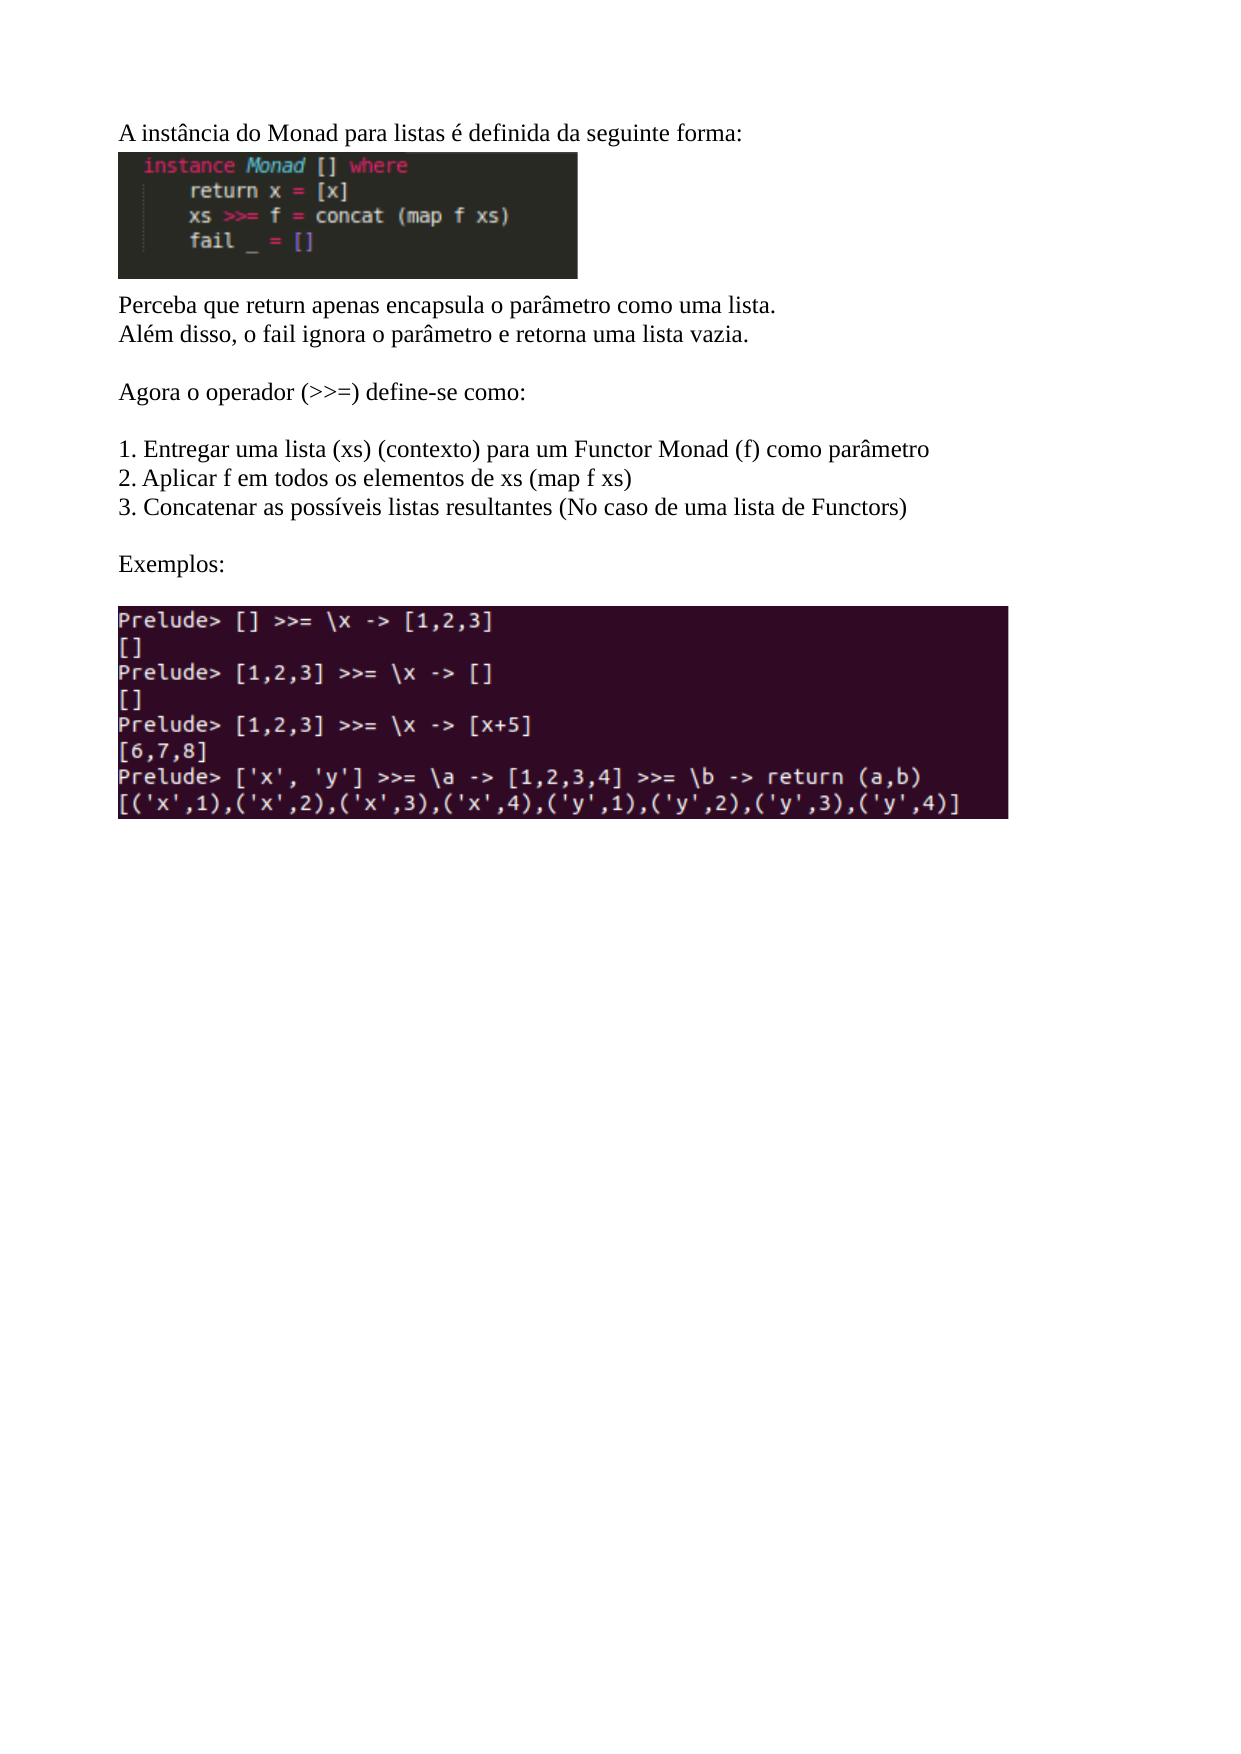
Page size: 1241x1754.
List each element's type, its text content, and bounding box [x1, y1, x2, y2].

picture [118, 606, 1009, 819]
text 3. Concatenar as possíveis listas resultantes (No caso de uma lista de Functors) [118, 492, 1122, 521]
text Agora o operador (>>=) define-se como: [118, 377, 1122, 406]
text Além disso, o fail ignora o parâmetro e retorna uma lista vazia. [118, 319, 1122, 348]
text 1. Entregar uma lista (xs) (contexto) para um Functor Monad (f) como parâmetro [118, 434, 1122, 463]
text 2. Aplicar f em todos os elementos de xs (map f xs) [118, 463, 1122, 492]
text A instância do Monad para listas é definida da seguinte forma: [118, 118, 1122, 147]
text Perceba que return apenas encapsula o parâmetro como uma lista. [118, 291, 1122, 319]
text Exemplos: [118, 549, 1122, 578]
picture [118, 152, 578, 279]
